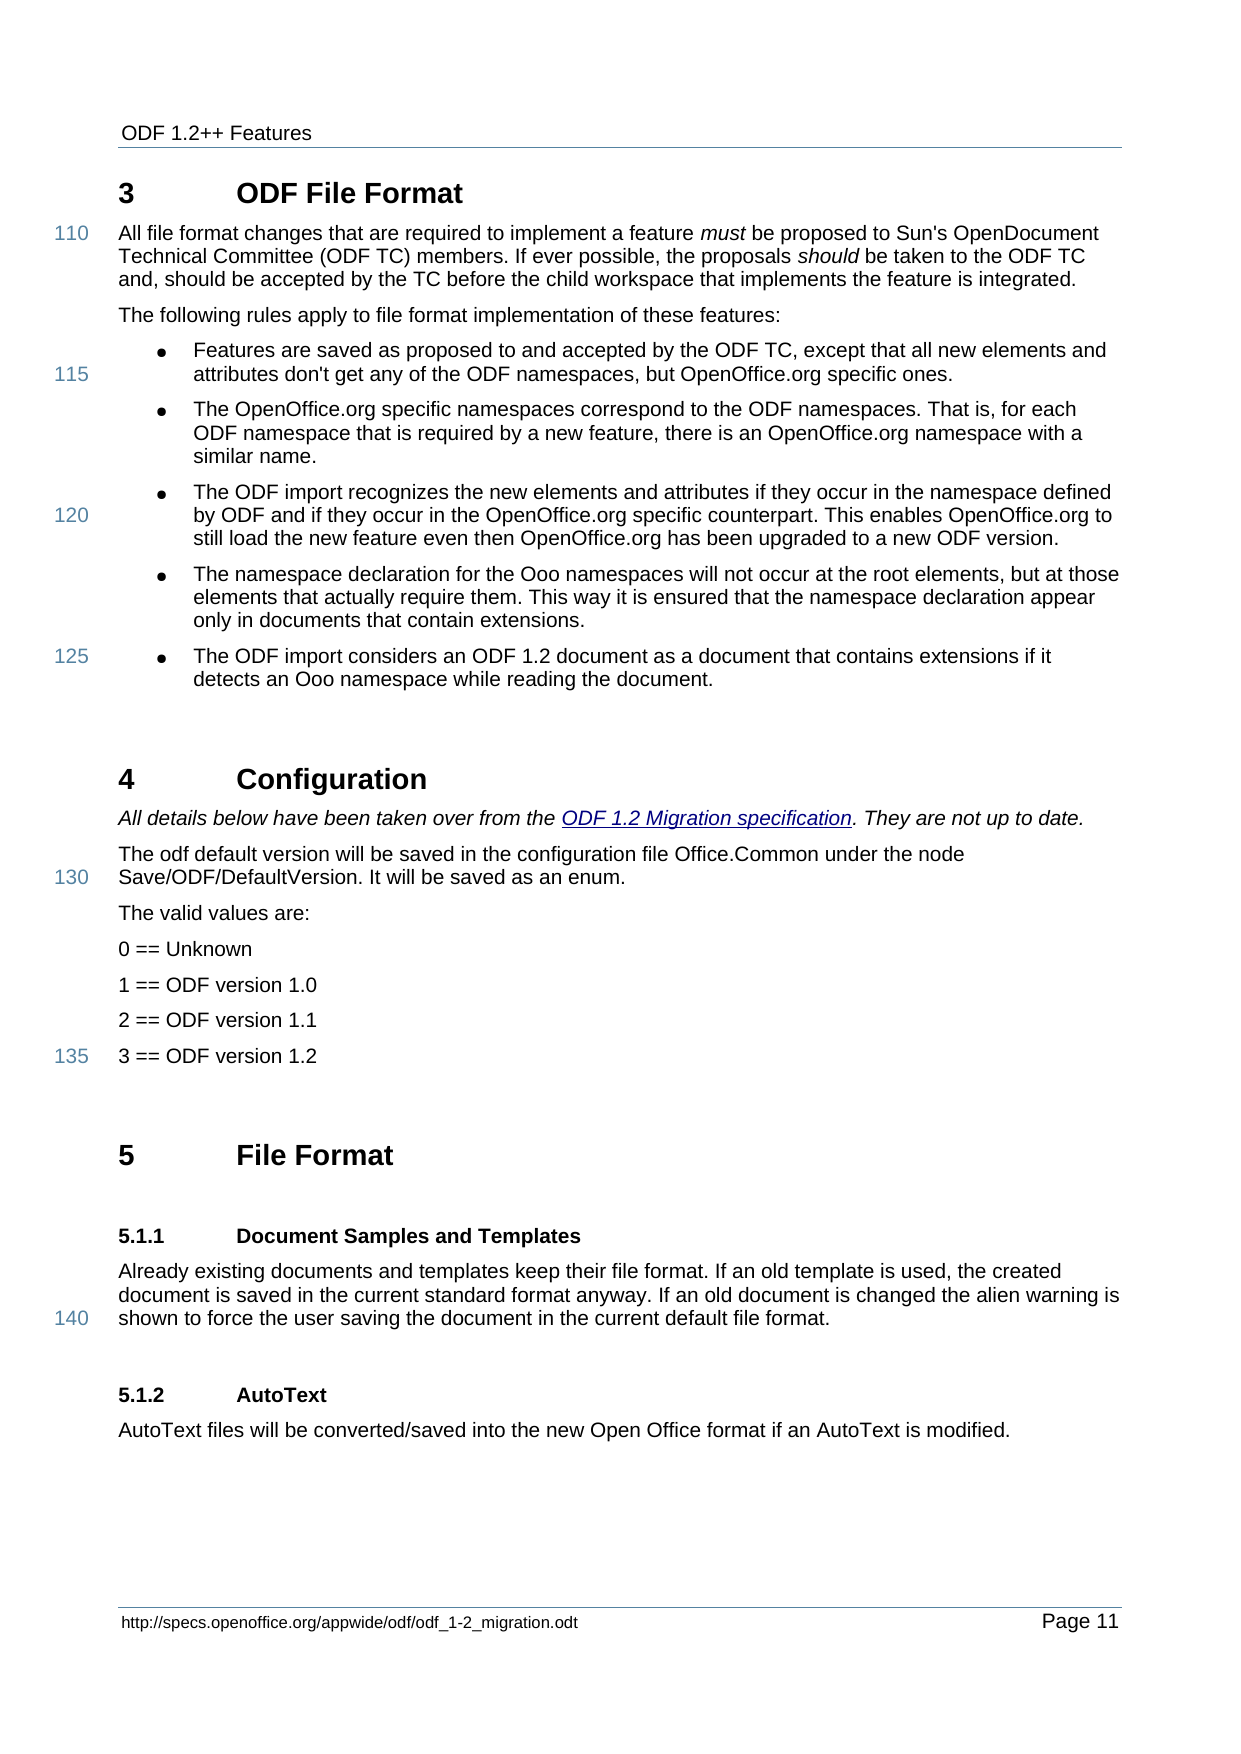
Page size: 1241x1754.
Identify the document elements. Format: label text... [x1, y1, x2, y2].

text 2 == ODF version 1.1 [118, 1009, 1122, 1032]
list Features are saved as proposed to and accepted by the ODF TC, except that all new elements and attributes don't get any of the ODF namespaces, but OpenOffice.org specific ones. [156, 339, 1122, 386]
text The odf default version will be saved in the configuration file Office.Common under the node Save/ODF/DefaultVersion. It will be saved as an enum. [118, 843, 1122, 889]
text All file format changes that are required to implement a feature must be proposed to Sun's OpenDocument Technical Committee (ODF TC) members. If ever possible, the proposals should be taken to the ODF TC and, should be accepted by the TC before the child workspace that implements the feature is integrated. [118, 221, 1122, 291]
text 1 == ODF version 1.0 [118, 973, 1122, 996]
text AutoText files will be converted/saved into the new Open Office format if an AutoText is modified. [118, 1419, 1122, 1442]
text The valid values are: [118, 902, 1122, 925]
text 0 == Unknown [118, 937, 1122, 961]
subtitle ODF File Format [118, 177, 1122, 209]
subtitle File Format [118, 1139, 1122, 1172]
text The following rules apply to file format implementation of these features: [118, 303, 1122, 327]
text Already existing documents and templates keep their file format. If an old template is used, the created document is saved in the current standard format anyway. If an old document is changed the alien warning is shown to force the user saving the document in the current default file format. [118, 1260, 1122, 1330]
text 3 == ODF version 1.2 [118, 1044, 1122, 1068]
list The OpenOffice.org specific namespaces correspond to the ODF namespaces. That is, for each ODF namespace that is required by a new feature, there is an OpenOffice.org namespace with a similar name. [156, 398, 1122, 468]
subtitle Document Samples and Templates [118, 1225, 1122, 1248]
subtitle Configuration [118, 763, 1122, 795]
list The ODF import considers an ODF 1.2 document as a document that contains extensions if it detects an Ooo namespace while reading the document. [156, 644, 1122, 691]
list The ODF import recognizes the new elements and attributes if they occur in the namespace defined by ODF and if they occur in the OpenOffice.org specific counterpart. This enables OpenOffice.org to still load the new feature even then OpenOffice.org has been upgraded to a new ODF version. [156, 480, 1122, 550]
list The namespace declaration for the Ooo namespaces will not occur at the root elements, but at those elements that actually require them. This way it is ensured that the namespace declaration appear only in documents that contain extensions. [156, 562, 1122, 632]
subtitle AutoText [118, 1384, 1122, 1407]
text All details below have been taken over from the ODF 1.2 Migration specification. They are not up to date. [118, 807, 1122, 830]
